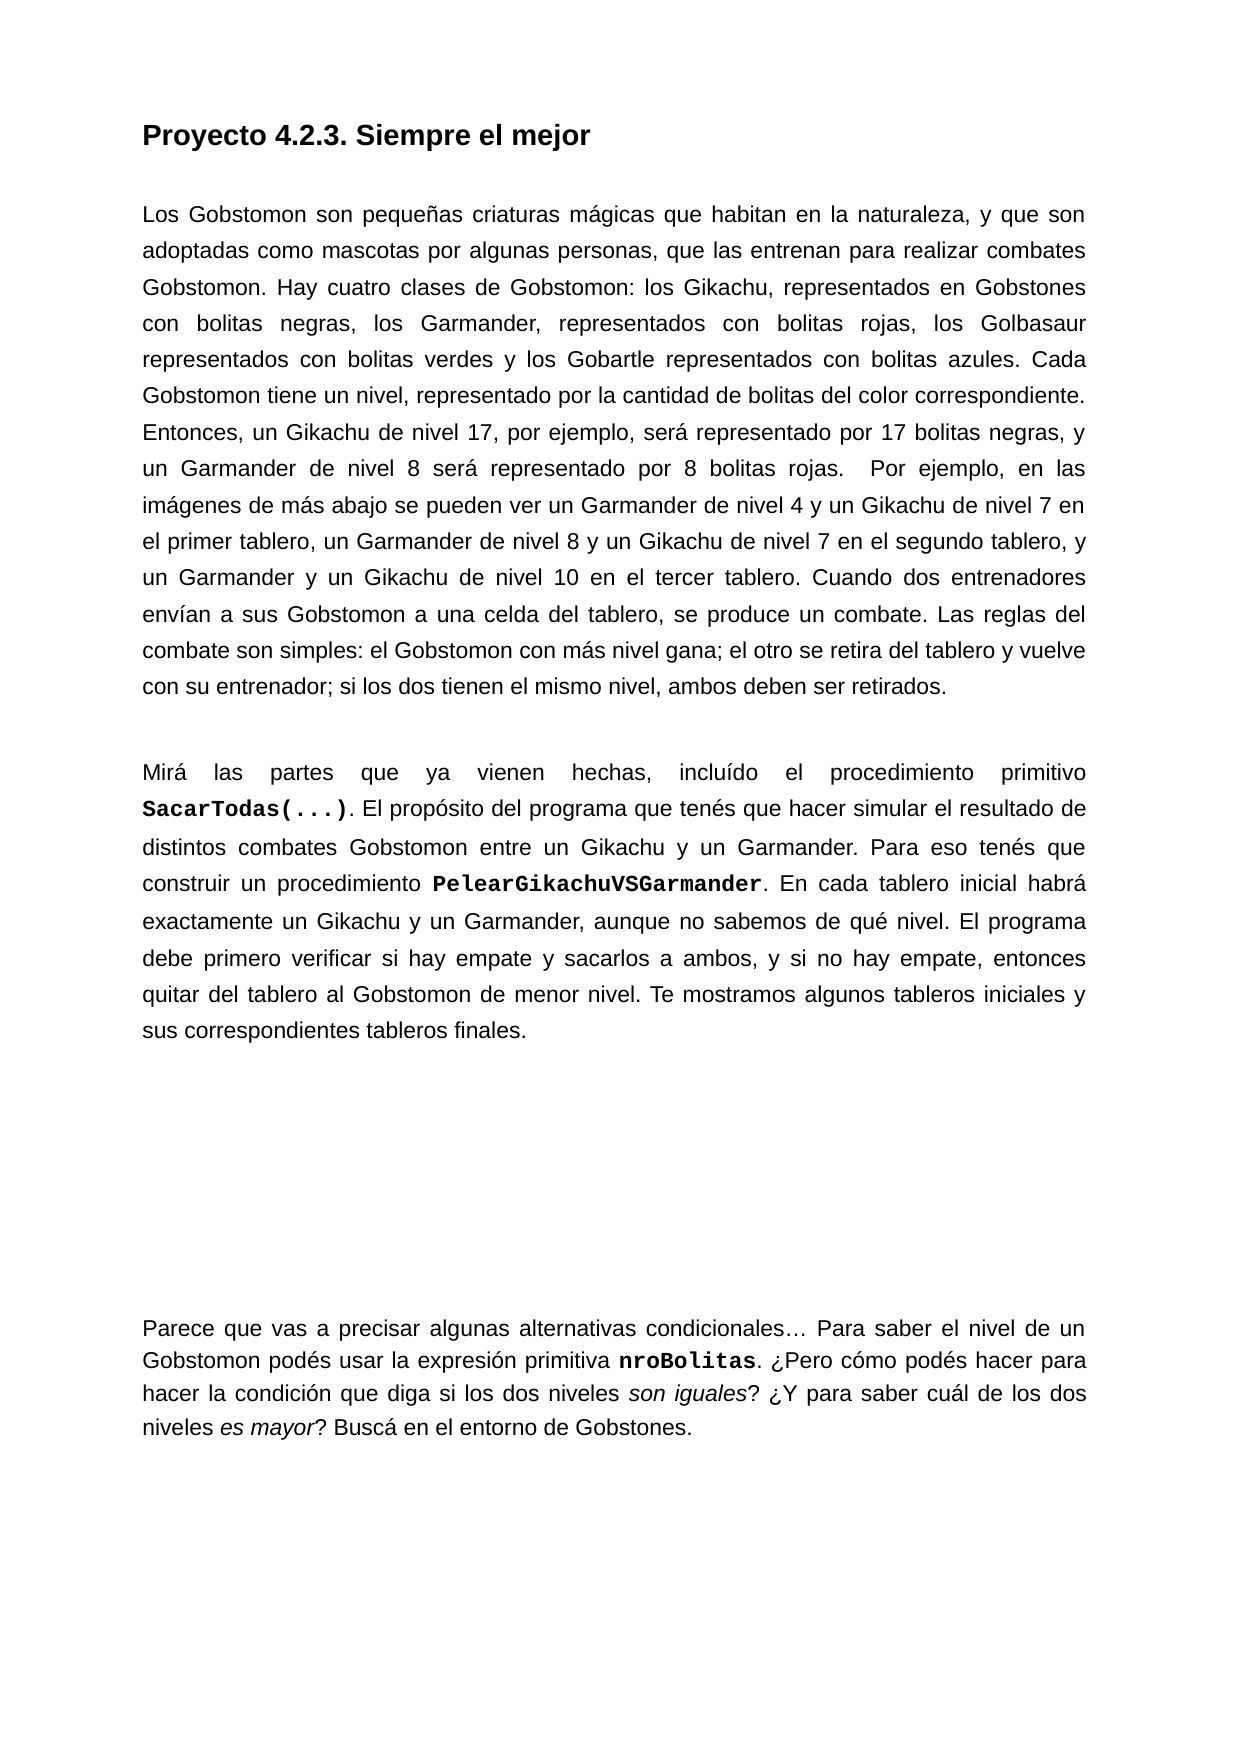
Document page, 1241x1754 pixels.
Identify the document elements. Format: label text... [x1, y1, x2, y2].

text Mirá las partes que ya vienen hechas, incluído el procedimiento primitivo SacarTodas(...). El propósito del programa que tenés que hacer simular el resultado de distintos combates Gobstomon entre un Gikachu y un Garmander. Para eso tenés que construir un procedimiento PelearGikachuVSGarmander. En cada tablero inicial habrá exactamente un Gikachu y un Garmander, aunque no sabemos de qué nivel. El programa debe primero verificar si hay empate y sacarlos a ambos, y si no hay empate, entonces quitar del tablero al Gobstomon de menor nivel. Te mostramos algunos tableros iniciales y sus correspondientes tableros finales. [142, 759, 1087, 1043]
text Proyecto 4.2.3. Siempre el mejor [142, 118, 1087, 152]
text Parece que vas a precisar algunas alternativas condicionales… Para saber el nivel de un Gobstomon podés usar la expresión primitiva nroBolitas. ¿Pero cómo podés hacer para hacer la condición que diga si los dos niveles son iguales? ¿Y para saber cuál de los dos niveles es mayor? Buscá en el entorno de Gobstones. [142, 1281, 1087, 1441]
text Los Gobstomon son pequeñas criaturas mágicas que habitan en la naturaleza, y que son adoptadas como mascotas por algunas personas, que las entrenan para realizar combates Gobstomon. Hay cuatro clases de Gobstomon: los Gikachu, representados en Gobstones con bolitas negras, los Garmander, representados con bolitas rojas, los Golbasaur representados con bolitas verdes y los Gobartle representados con bolitas azules. Cada Gobstomon tiene un nivel, representado por la cantidad de bolitas del color correspondiente. Entonces, un Gikachu de nivel 17, por ejemplo, será representado por 17 bolitas negras, y un Garmander de nivel 8 será representado por 8 bolitas rojas. Por ejemplo, en las imágenes de más abajo se pueden ver un Garmander de nivel 4 y un Gikachu de nivel 7 en el primer tablero, un Garmander de nivel 8 y un Gikachu de nivel 7 en el segundo tablero, y un Garmander y un Gikachu de nivel 10 en el tercer tablero. Cuando dos entrenadores envían a sus Gobstomon a una celda del tablero, se produce un combate. Las reglas del combate son simples: el Gobstomon con más nivel gana; el otro se retira del tablero y vuelve con su entrenador; si los dos tienen el mismo nivel, ambos deben ser retirados. [142, 201, 1087, 700]
